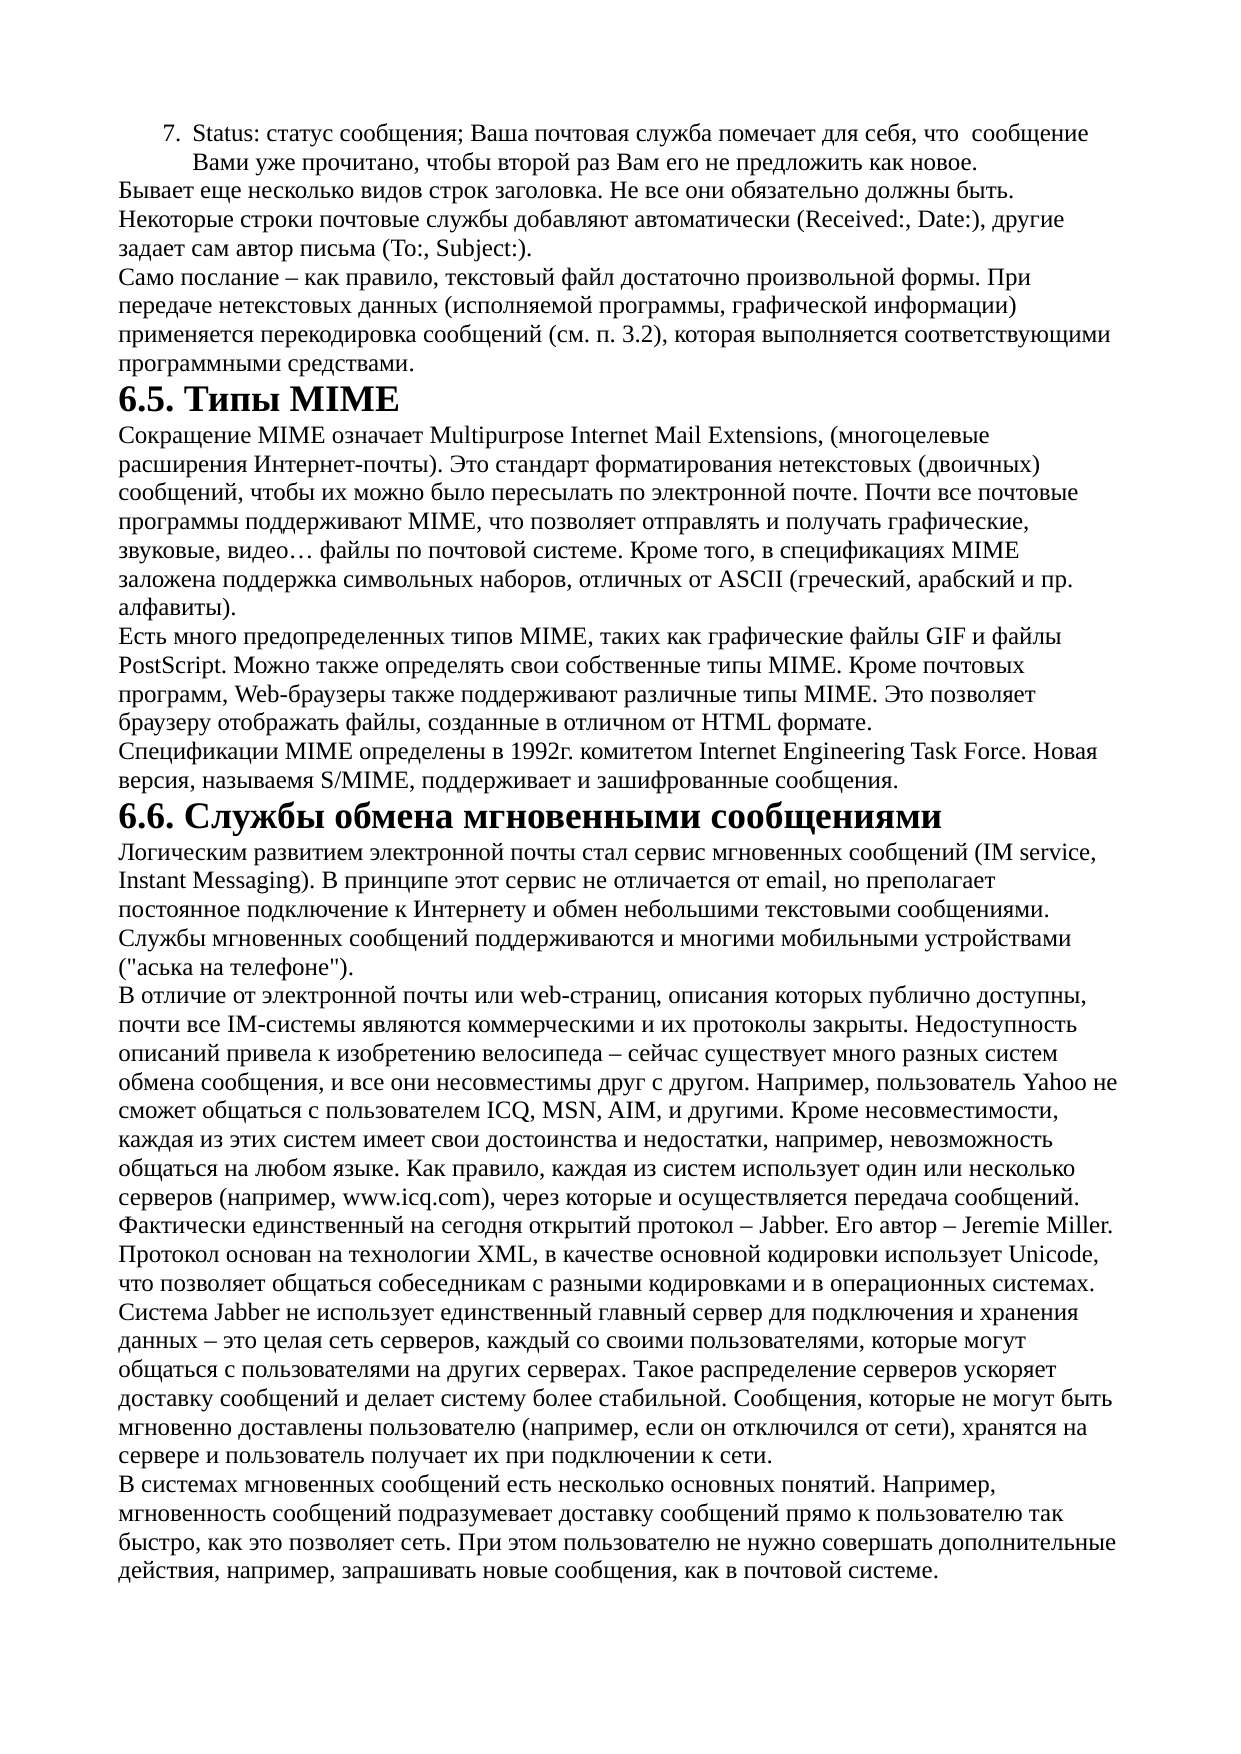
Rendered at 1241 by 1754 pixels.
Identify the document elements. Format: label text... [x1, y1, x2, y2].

text В отличие от электронной почты или web-страниц, описания которых публично доступны, почти все IM-системы являются коммерческими и их протоколы закрыты. Недоступность описаний привела к изобретению велосипеда – сейчас существует много разных систем обмена сообщения, и все они несовместимы друг с другом. Например, пользователь Yahoo не сможет общаться с пользователем ICQ, MSN, AIM, и другими. Кроме несовместимости, каждая из этих систем имеет свои достоинства и недостатки, например, невозможность общаться на любом языке. Как правило, каждая из систем использует один или несколько серверов (например, www.icq.com), через которые и осуществляется передача сообщений. [118, 981, 1122, 1211]
subtitle 6.6. Службы обмена мгновенными сообщениями [118, 794, 1122, 837]
text Сокращение MIME означает Multipurpose Internet Mail Extensions, (многоцелевые расширения Интернет-почты). Это стандарт форматирования нетекстовых (двоичных) сообщений, чтобы их можно было пересылать по электронной почте. Почти все почтовые программы поддерживают MIME, что позволяет отправлять и получать графические, звуковые, видео… файлы по почтовой системе. Кроме того, в спецификациях MIME заложена поддержка символьных наборов, отличных от ASCII (греческий, арабский и пр. алфавиты). [118, 420, 1122, 621]
text Бывает еще несколько видов строк заголовка. Не все они обязательно должны быть. Некоторые строки почтовые службы добавляют автоматически (Received:, Date:), другие задает сам автор письма (To:, Subject:). [118, 176, 1122, 262]
text Система Jabber не использует единственный главный сервер для подключения и хранения данных – это целая сеть серверов, каждый со своими пользователями, которые могут общаться с пользователями на других серверах. Такое распределение серверов ускоряет доставку сообщений и делает систему более стабильной. Сообщения, которые не могут быть мгновенно доставлены пользователю (например, если он отключился от сети), хранятся на сервере и пользователь получает их при подключении к сети. [118, 1297, 1122, 1469]
text Спецификации MIME определены в 1992г. комитетом Internet Engineering Task Force. Новая версия, называемя S/MIME, поддерживает и зашифрованные сообщения. [118, 736, 1122, 794]
list Status: статус сообщения; Ваша почтовая служба помечает для себя, что сообщение Вами уже прочитано, чтобы второй раз Вам его не предложить как новое. [162, 118, 1122, 176]
text В системах мгновенных сообщений есть несколько основных понятий. Например, мгновенность сообщений подразумевает доставку сообщений прямо к пользователю так быстро, как это позволяет сеть. При этом пользователю не нужно совершать дополнительные действия, например, запрашивать новые сообщения, как в почтовой системе. [118, 1469, 1122, 1584]
text Логическим развитием электронной почты стал сервис мгновенных сообщений (IM service, Instant Messaging). В принципе этот сервис не отличается от email, но преполагает постоянное подключение к Интернету и обмен небольшими текстовыми сообщениями. Службы мгновенных сообщений поддерживаются и многими мобильными устройствами ("аська на телефоне"). [118, 837, 1122, 981]
text Фактически единственный на сегодня открытий протокол – Jabber. Его автор – Jeremie Miller. Протокол основан на технологии XML, в качестве основной кодировки использует Unicode, что позволяет общаться собеседникам с разными кодировками и в операционных системах. [118, 1211, 1122, 1297]
subtitle 6.5. Типы MIME [118, 377, 1122, 420]
text Само послание – как правило, текстовый файл достаточно произвольной формы. При передаче нетекстовых данных (исполняемой программы, графической информации) применяется перекодировка сообщений (см. п. 3.2), которая выполняется соответствующими программными средствами. [118, 262, 1122, 377]
text Есть много предопределенных типов MIME, таких как графические файлы GIF и файлы PostScript. Можно также определять свои собственные типы MIME. Кроме почтовых программ, Web-браузеры также поддерживают различные типы MIME. Это позволяет браузеру отображать файлы, созданные в отличном от HTML формате. [118, 621, 1122, 736]
